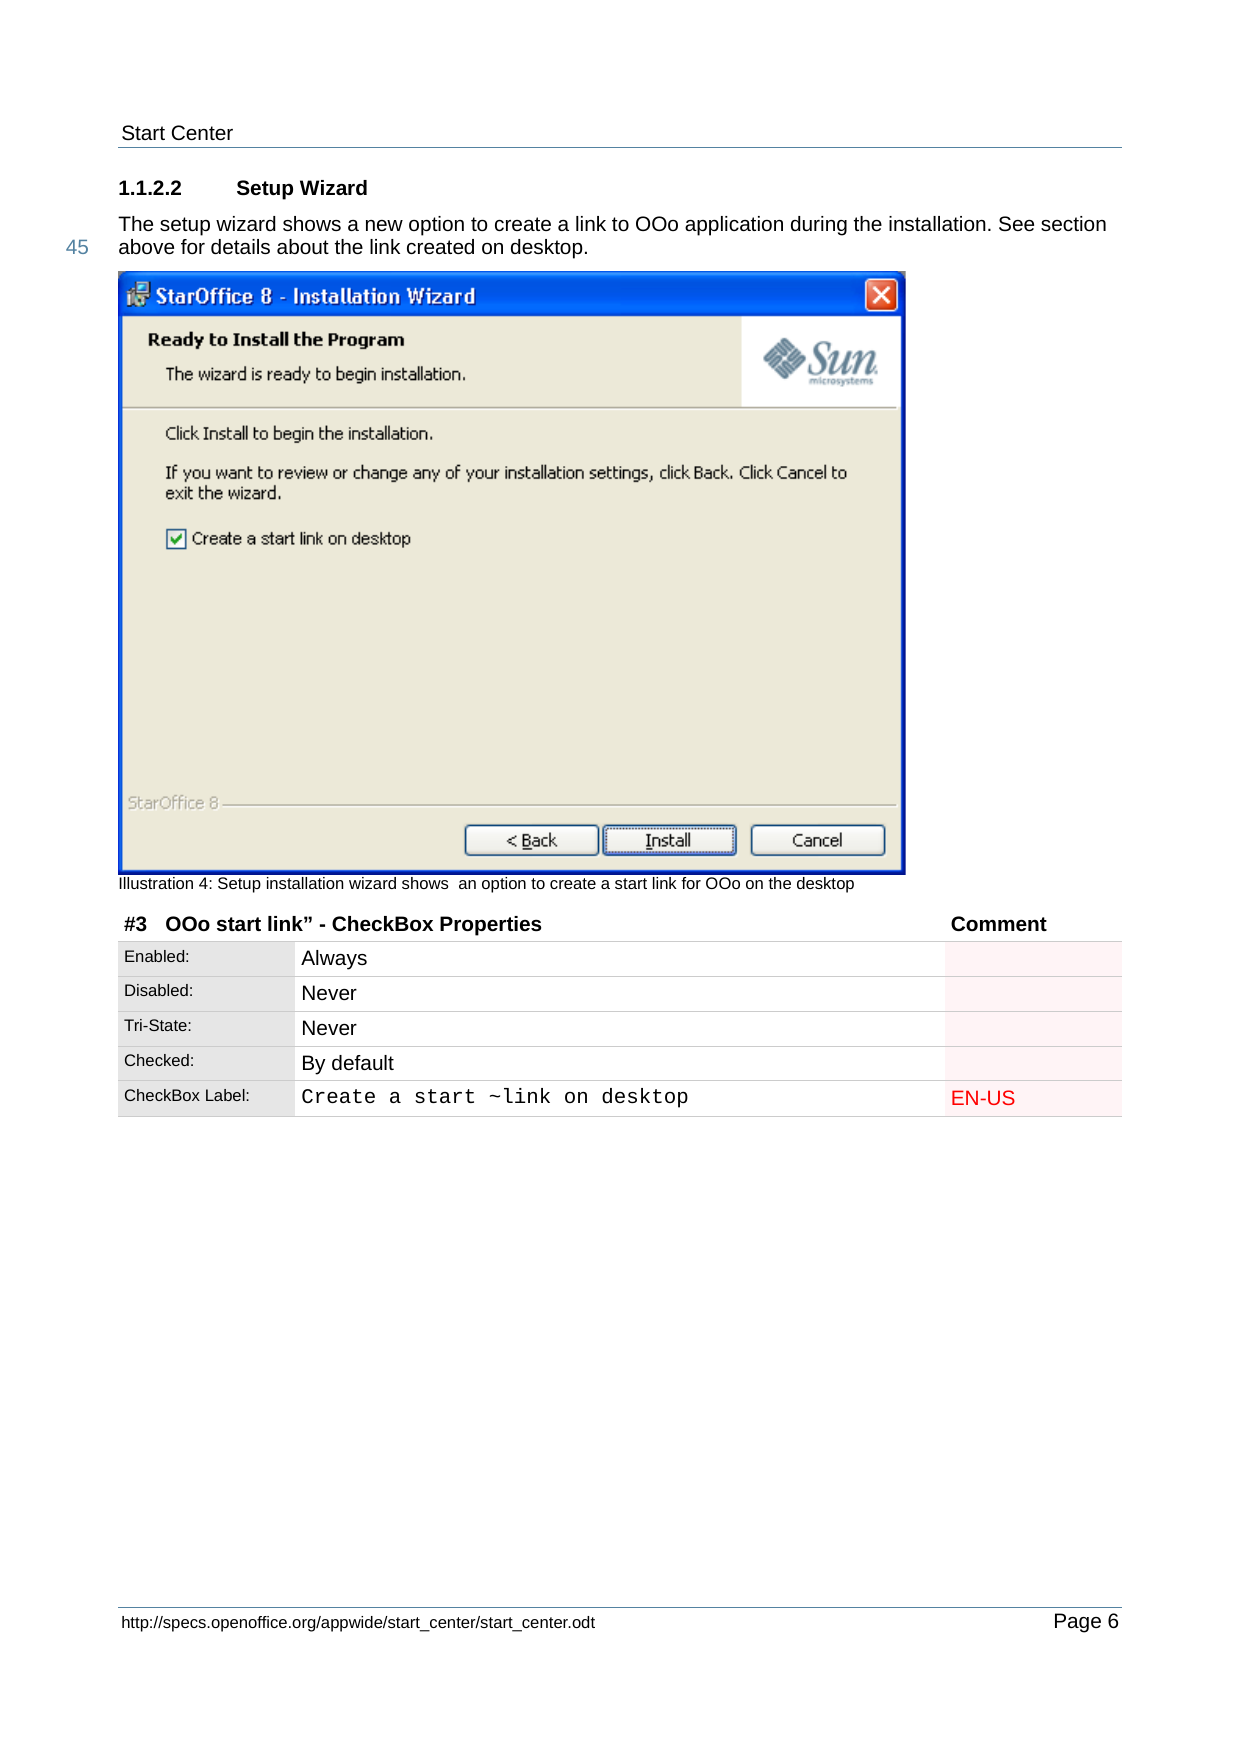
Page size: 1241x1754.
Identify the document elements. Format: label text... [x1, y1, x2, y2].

table_cell Checked: [118, 1047, 295, 1080]
table_cell EN-US [945, 1081, 1122, 1116]
table_cell Never [295, 1012, 945, 1046]
table_header Comment [946, 906, 1122, 941]
table_cell CheckBox Label: [118, 1081, 295, 1116]
table_cell Enabled: [118, 942, 295, 976]
subtitle Setup Wizard [118, 177, 1122, 200]
table_cell Tri-State: [118, 1012, 295, 1046]
table_cell Disabled: [118, 977, 295, 1011]
picture [118, 271, 906, 875]
text The setup wizard shows a new option to create a link to OOo application during the installation. See section above for details about the link created on desktop. [118, 212, 1122, 259]
table_cell [945, 1047, 1122, 1080]
table_cell [945, 1012, 1122, 1046]
table_cell By default [295, 1047, 945, 1080]
table_cell [945, 977, 1122, 1011]
table_cell Always [295, 942, 945, 976]
table_cell Create a start ~link on desktop [295, 1081, 945, 1116]
table_cell Never [295, 977, 945, 1011]
text Illustration 4: Setup installation wizard shows an option to create a start link for OOo on the desktop [118, 875, 906, 893]
table_cell [945, 942, 1122, 976]
table_header OOo start link” - CheckBox Properties [119, 906, 945, 941]
